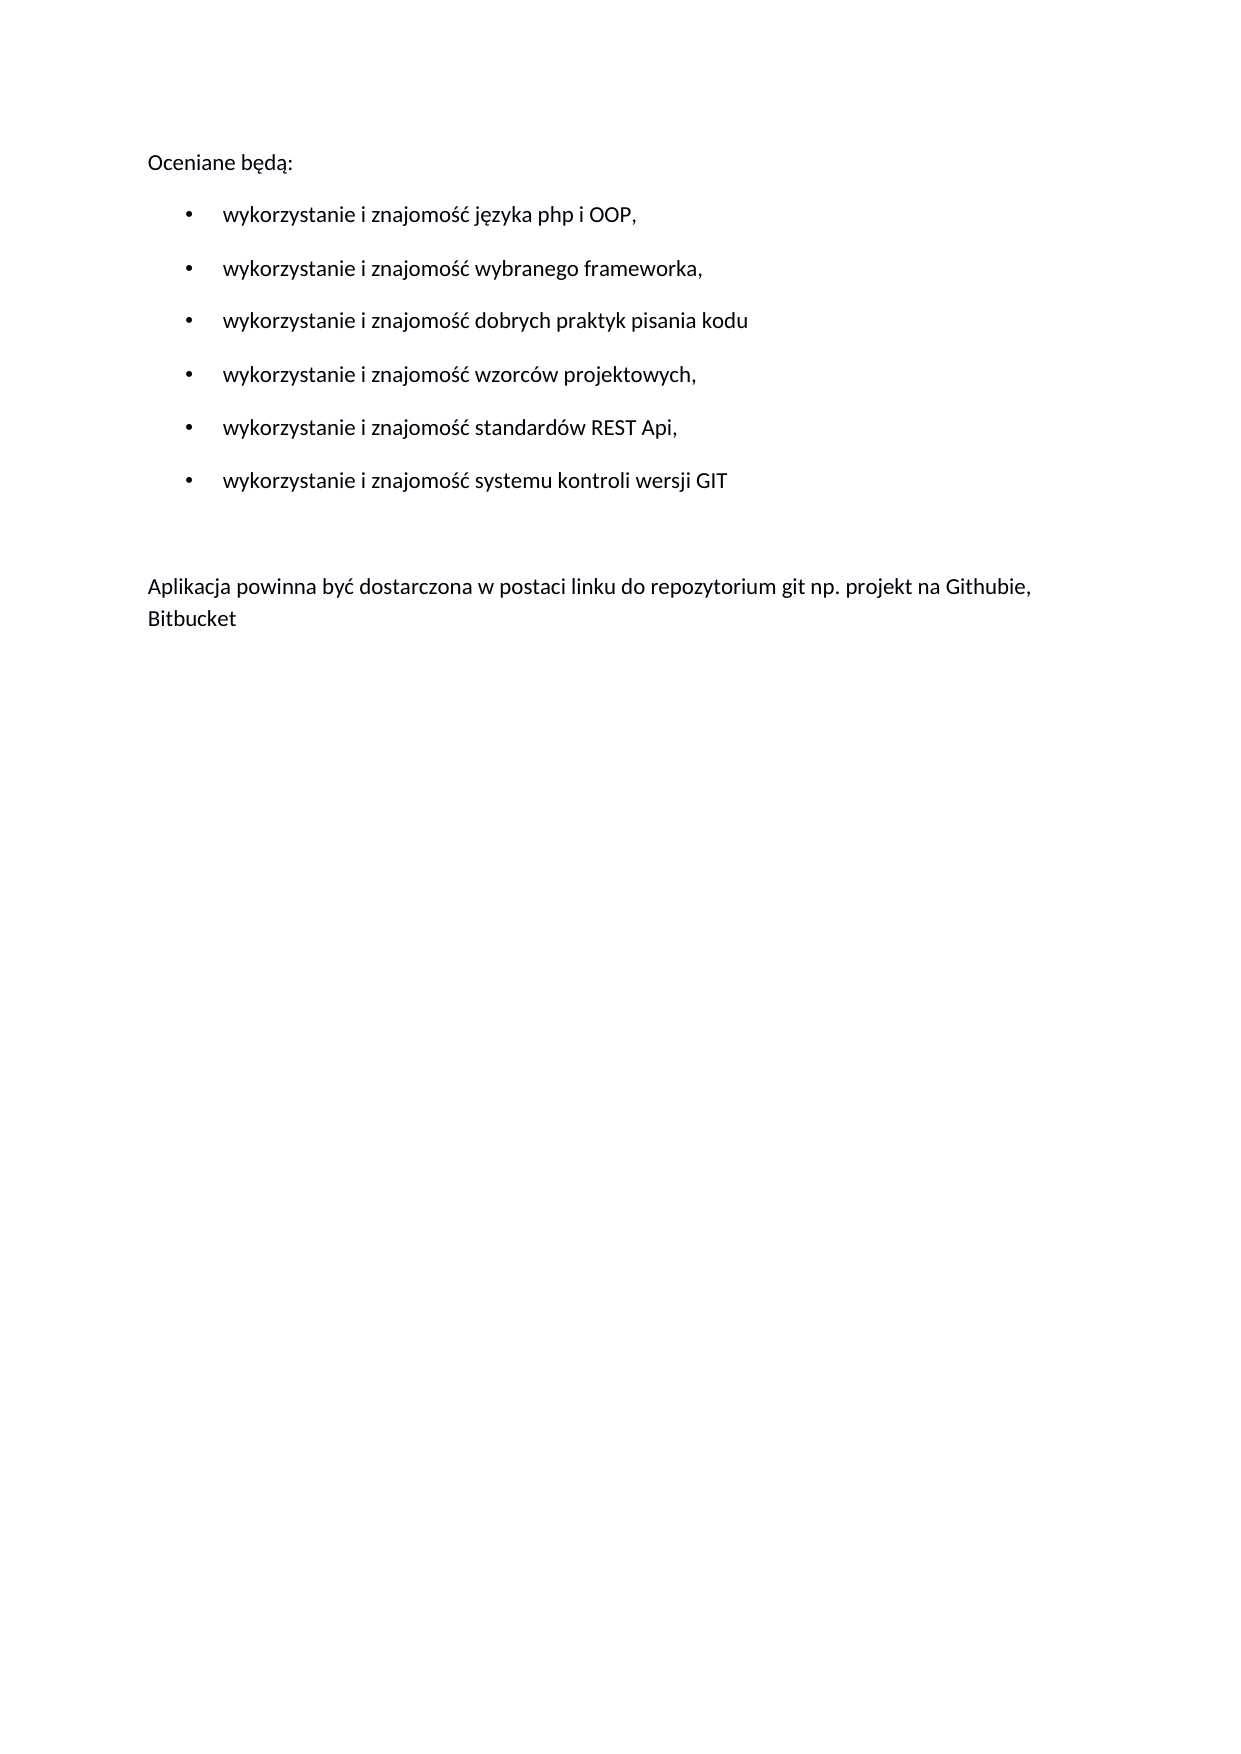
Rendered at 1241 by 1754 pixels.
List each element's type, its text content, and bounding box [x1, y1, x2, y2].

text Oceniane będą: [148, 148, 1093, 176]
list wykorzystanie i znajomość dobrych praktyk pisania kodu [185, 307, 1093, 335]
list wykorzystanie i znajomość wybranego frameworka, [185, 254, 1093, 282]
list wykorzystanie i znajomość wzorców projektowych, [185, 360, 1093, 388]
list wykorzystanie i znajomość standardów REST Api, [185, 413, 1093, 441]
list wykorzystanie i znajomość języka php i OOP, [185, 201, 1093, 229]
list wykorzystanie i znajomość systemu kontroli wersji GIT [185, 466, 1093, 494]
text Aplikacja powinna być dostarczona w postaci linku do repozytorium git np. projekt na Githubie, Bitbucket [148, 572, 1093, 632]
